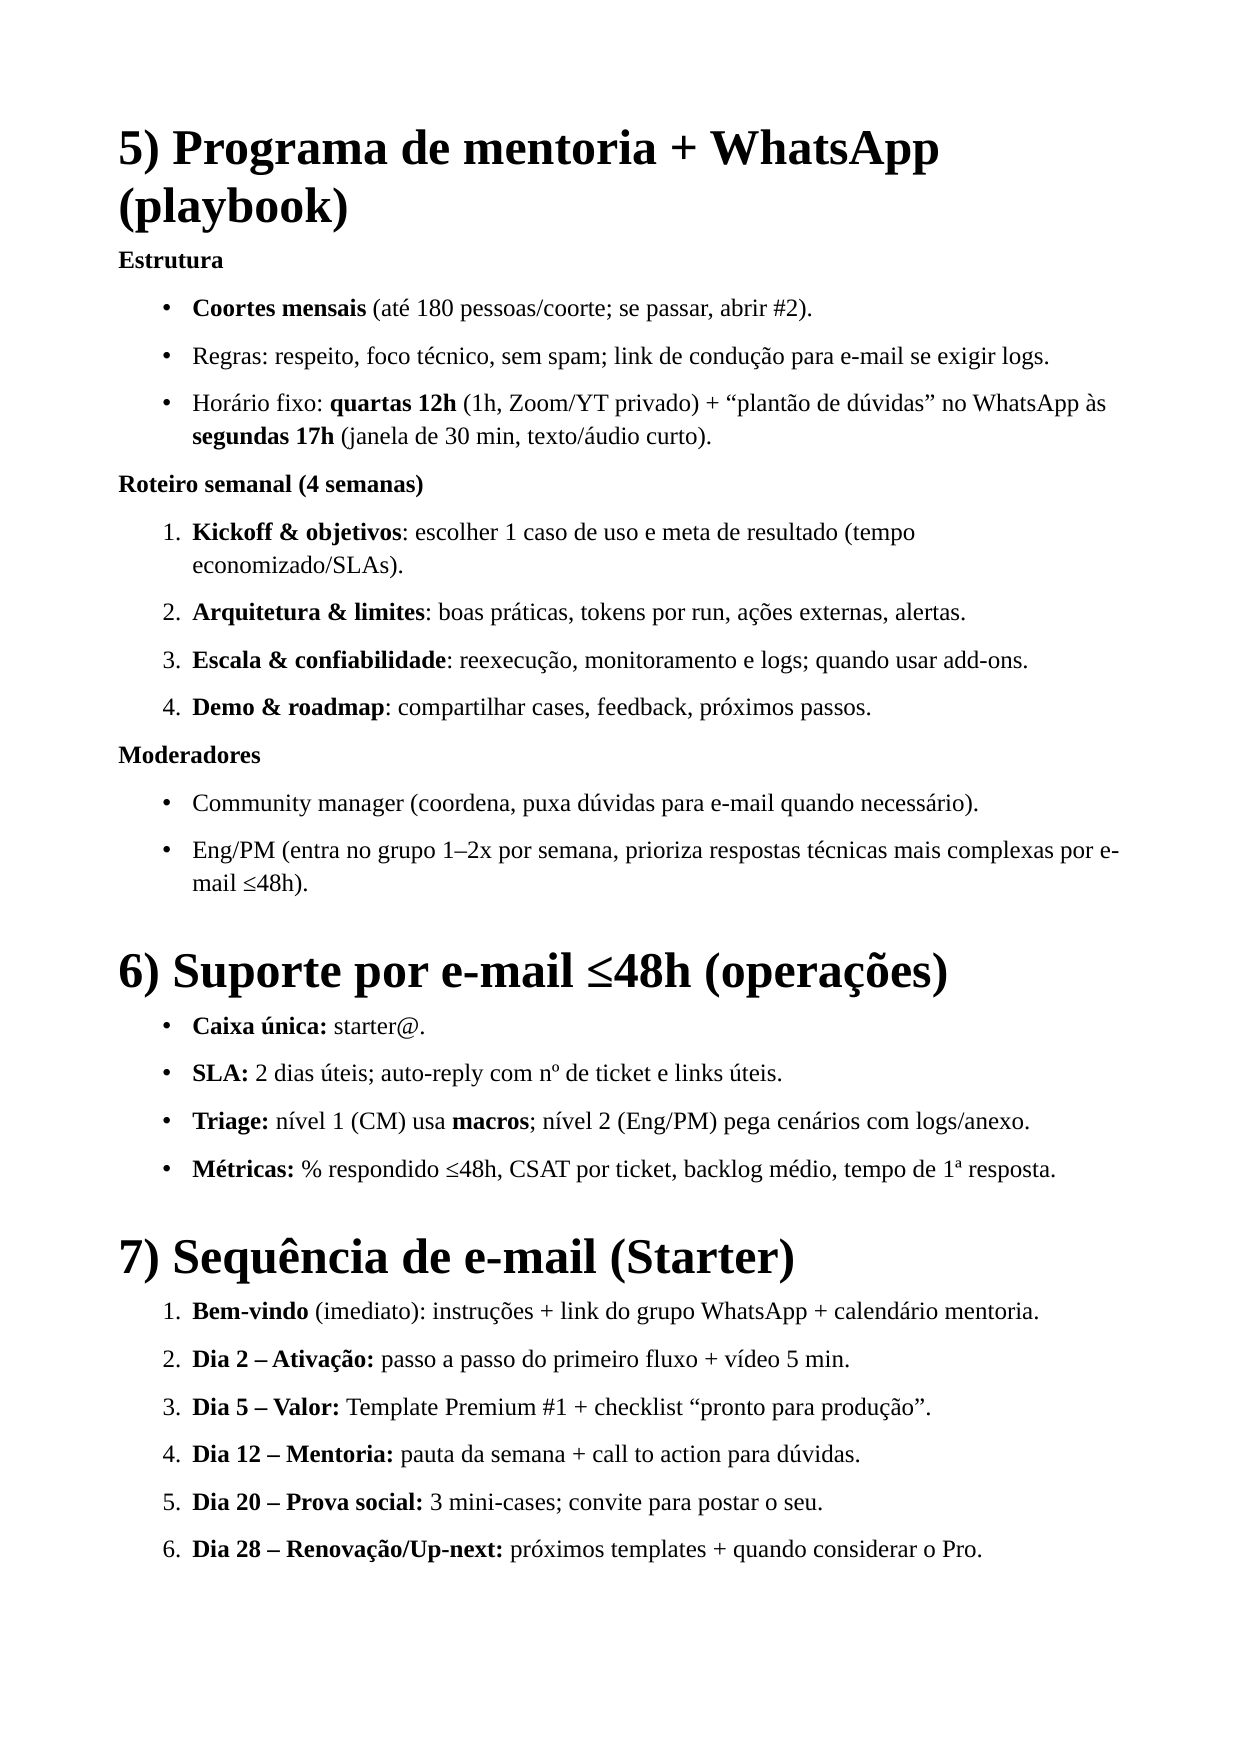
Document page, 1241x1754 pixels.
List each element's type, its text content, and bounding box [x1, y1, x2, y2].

list Demo & roadmap: compartilhar cases, feedback, próximos passos. [162, 692, 1122, 721]
list Bem-vindo (imediato): instruções + link do grupo WhatsApp + calendário mentoria. [162, 1296, 1122, 1325]
list Dia 2 – Ativação: passo a passo do primeiro fluxo + vídeo 5 min. [162, 1344, 1122, 1373]
list SLA: 2 dias úteis; auto-reply com nº de ticket e links úteis. [162, 1058, 1122, 1087]
text Roteiro semanal (4 semanas) [118, 469, 1122, 498]
list Horário fixo: quartas 12h (1h, Zoom/YT privado) + “plantão de dúvidas” no WhatsApp às segundas 17h (janela de 30 min, texto/áudio curto). [162, 388, 1122, 450]
list Escala & confiabilidade: reexecução, monitoramento e logs; quando usar add-ons. [162, 645, 1122, 674]
text Moderadores [118, 740, 1122, 769]
list Dia 28 – Renovação/Up-next: próximos templates + quando considerar o Pro. [162, 1534, 1122, 1563]
list Dia 5 – Valor: Template Premium #1 + checklist “pronto para produção”. [162, 1392, 1122, 1420]
subtitle 5) Programa de mentoria + WhatsApp (playbook) [118, 118, 1122, 233]
list Dia 20 – Prova social: 3 mini-cases; convite para postar o seu. [162, 1487, 1122, 1516]
text Estrutura [118, 246, 1122, 274]
list Caixa única: starter@. [162, 1011, 1122, 1040]
subtitle 6) Suporte por e-mail ≤48h (operações) [118, 941, 1122, 998]
list Coortes mensais (até 180 pessoas/coorte; se passar, abrir #2). [162, 293, 1122, 322]
list Arquitetura & limites: boas práticas, tokens por run, ações externas, alertas. [162, 597, 1122, 626]
list Kickoff & objetivos: escolher 1 caso de uso e meta de resultado (tempo economizado/SLAs). [162, 517, 1122, 578]
list Eng/PM (entra no grupo 1–2x por semana, prioriza respostas técnicas mais complexas por e-mail ≤48h). [162, 835, 1122, 897]
list Community manager (coordena, puxa dúvidas para e-mail quando necessário). [162, 788, 1122, 816]
list Regras: respeito, foco técnico, sem spam; link de condução para e-mail se exigir logs. [162, 341, 1122, 369]
list Dia 12 – Mentoria: pauta da semana + call to action para dúvidas. [162, 1439, 1122, 1468]
list Métricas: % respondido ≤48h, CSAT por ticket, backlog médio, tempo de 1ª resposta. [162, 1154, 1122, 1182]
list Triage: nível 1 (CM) usa macros; nível 2 (Eng/PM) pega cenários com logs/anexo. [162, 1106, 1122, 1135]
subtitle 7) Sequência de e-mail (Starter) [118, 1226, 1122, 1284]
